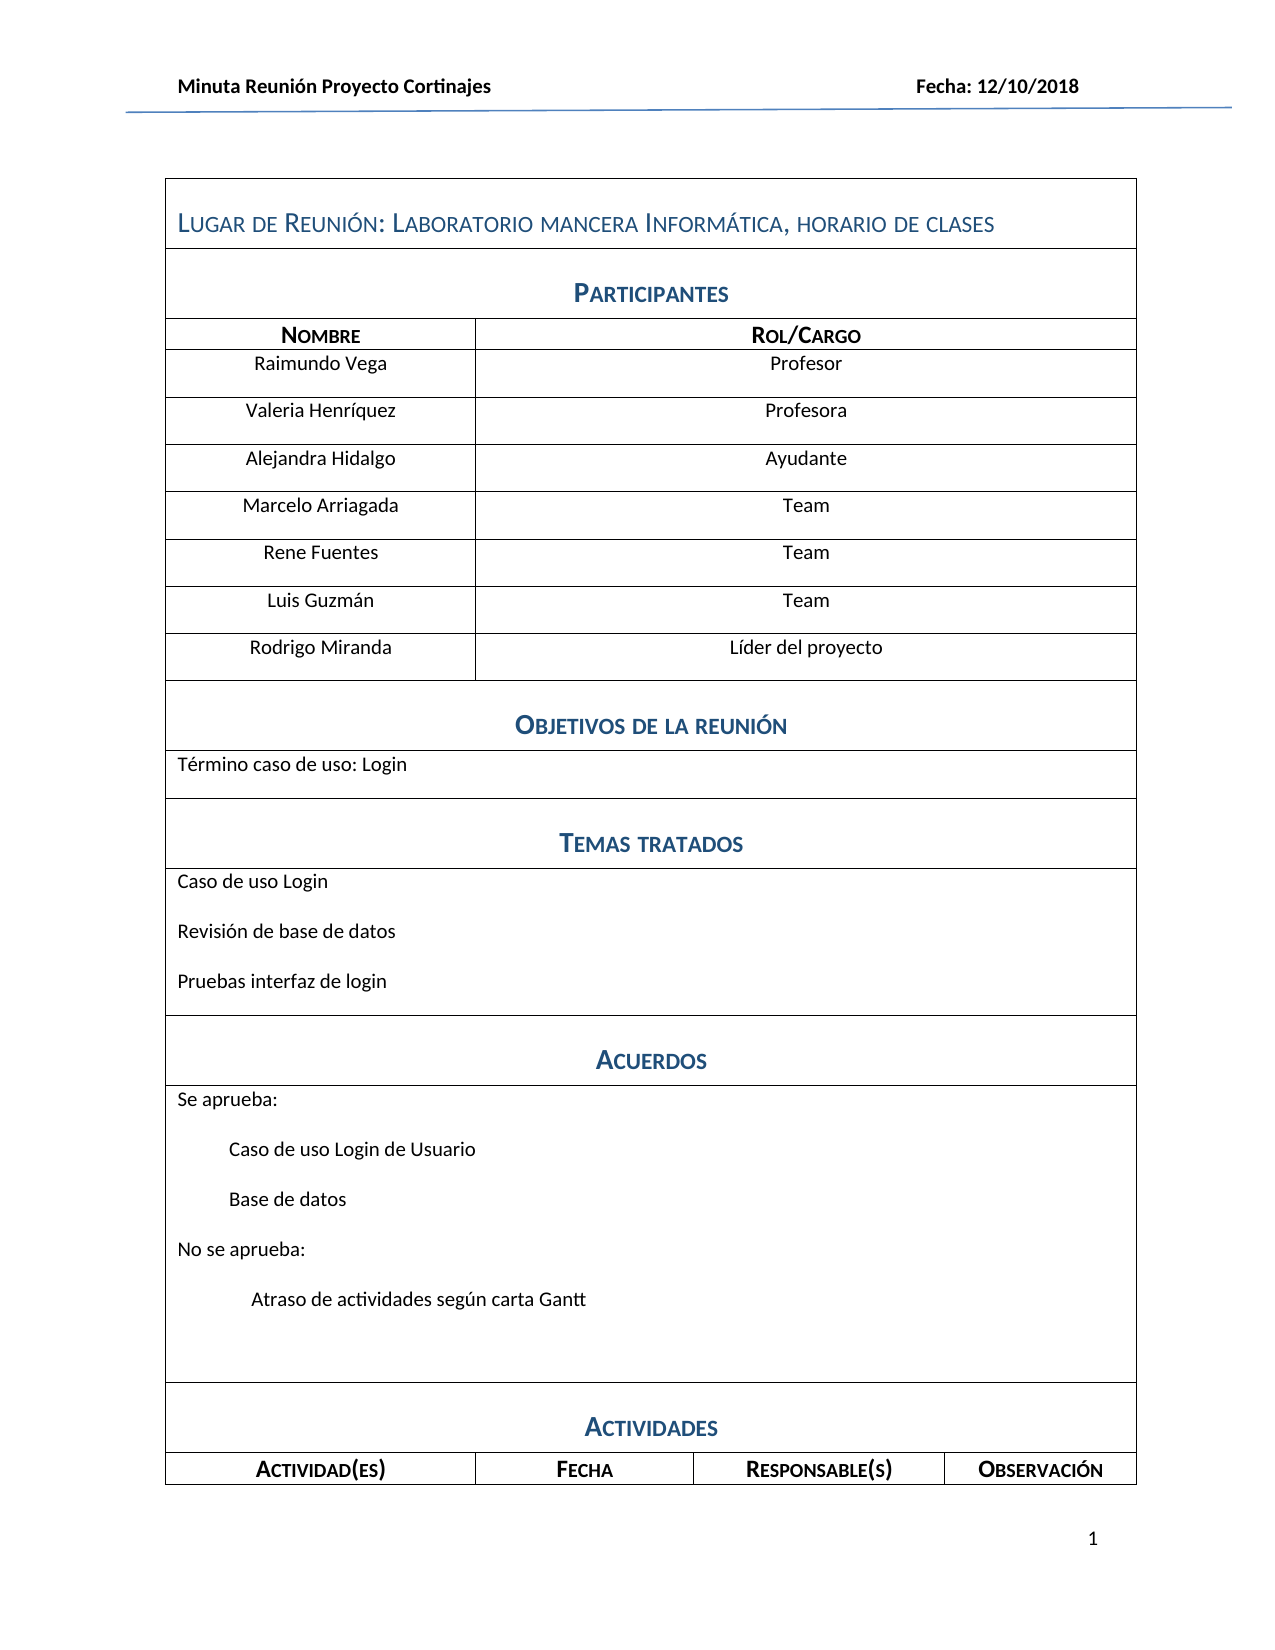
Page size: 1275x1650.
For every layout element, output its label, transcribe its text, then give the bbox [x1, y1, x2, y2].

table_cell Profesor [476, 350, 1136, 397]
table_cell Observación [945, 1453, 1136, 1484]
table_cell Participantes [166, 249, 1136, 318]
table_header Lugar de Reunión: Laboratorio mancera Informática, horario de clases [166, 179, 1136, 248]
table_cell Luis Guzmán [166, 587, 475, 633]
table_cell Team [476, 587, 1136, 633]
table_cell Marcelo Arriagada [166, 492, 475, 538]
table_cell Valeria Henríquez [166, 398, 475, 444]
table_cell Ayudante [476, 445, 1136, 491]
table_cell Objetivos de la reunión [166, 681, 1136, 750]
table_cell Nombre [166, 319, 475, 349]
table_cell Rol/Cargo [476, 319, 1136, 349]
table_cell Actividad(es) [166, 1453, 475, 1484]
table_cell Acuerdos [166, 1016, 1136, 1085]
table_cell Término caso de uso: Login [166, 751, 1136, 798]
table_cell Caso de uso Login Revisión de base de datos Pruebas interfaz de login [166, 869, 1136, 1015]
table_cell Alejandra Hidalgo [166, 445, 475, 491]
table_cell Temas tratados [166, 799, 1136, 868]
table_cell Rene Fuentes [166, 540, 475, 586]
table_cell Se aprueba: Caso de uso Login de Usuario Base de datos No se aprueba: Atraso de actividades según carta Gantt [166, 1086, 1136, 1382]
table_cell Rodrigo Miranda [166, 634, 475, 680]
table_cell Líder del proyecto [476, 634, 1136, 680]
table_cell Profesora [476, 398, 1136, 444]
table_cell Actividades [166, 1383, 1136, 1452]
table_cell Responsable(s) [694, 1453, 944, 1484]
table_cell Fecha [476, 1453, 693, 1484]
table_cell Team [476, 492, 1136, 538]
table_cell Team [476, 540, 1136, 586]
table_cell Raimundo Vega [166, 350, 475, 397]
